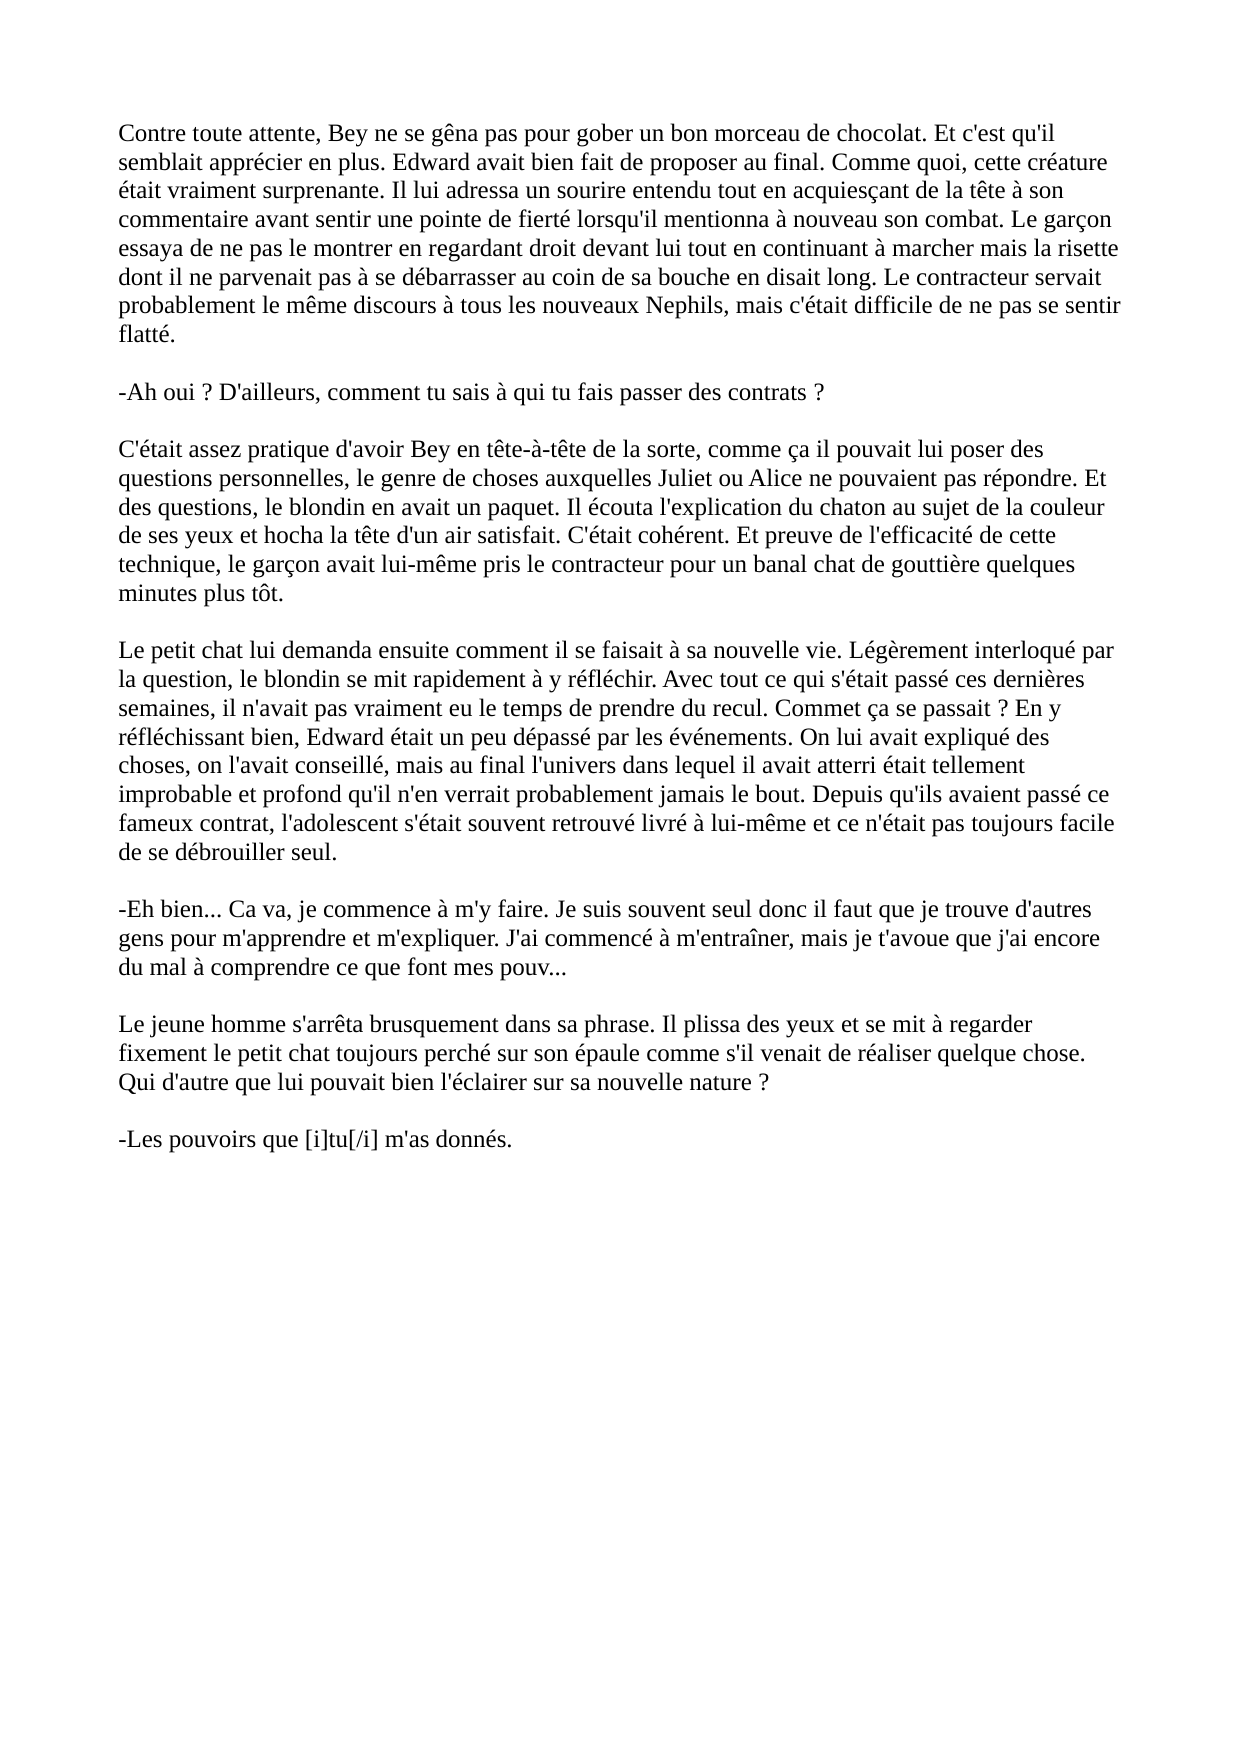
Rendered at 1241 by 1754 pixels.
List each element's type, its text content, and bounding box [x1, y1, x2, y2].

text Le petit chat lui demanda ensuite comment il se faisait à sa nouvelle vie. Légèrement interloqué par la question, le blondin se mit rapidement à y réfléchir. Avec tout ce qui s'était passé ces dernières semaines, il n'avait pas vraiment eu le temps de prendre du recul. Commet ça se passait ? En y réfléchissant bien, Edward était un peu dépassé par les événements. On lui avait expliqué des choses, on l'avait conseillé, mais au final l'univers dans lequel il avait atterri était tellement improbable et profond qu'il n'en verrait probablement jamais le bout. Depuis qu'ils avaient passé ce fameux contrat, l'adolescent s'était souvent retrouvé livré à lui-même et ce n'était pas toujours facile de se débrouiller seul. [118, 636, 1122, 866]
text -Les pouvoirs que [i]tu[/i] m'as donnés. [118, 1124, 1122, 1153]
text Le jeune homme s'arrêta brusquement dans sa phrase. Il plissa des yeux et se mit à regarder fixement le petit chat toujours perché sur son épaule comme s'il venait de réaliser quelque chose. Qui d'autre que lui pouvait bien l'éclairer sur sa nouvelle nature ? [118, 1009, 1122, 1096]
text Contre toute attente, Bey ne se gêna pas pour gober un bon morceau de chocolat. Et c'est qu'il semblait apprécier en plus. Edward avait bien fait de proposer au final. Comme quoi, cette créature était vraiment surprenante. Il lui adressa un sourire entendu tout en acquiesçant de la tête à son commentaire avant sentir une pointe de fierté lorsqu'il mentionna à nouveau son combat. Le garçon essaya de ne pas le montrer en regardant droit devant lui tout en continuant à marcher mais la risette dont il ne parvenait pas à se débarrasser au coin de sa bouche en disait long. Le contracteur servait probablement le même discours à tous les nouveaux Nephils, mais c'était difficile de ne pas se sentir flatté. [118, 118, 1122, 348]
text -Ah oui ? D'ailleurs, comment tu sais à qui tu fais passer des contrats ? [118, 377, 1122, 406]
text -Eh bien... Ca va, je commence à m'y faire. Je suis souvent seul donc il faut que je trouve d'autres gens pour m'apprendre et m'expliquer. J'ai commencé à m'entraîner, mais je t'avoue que j'ai encore du mal à comprendre ce que font mes pouv... [118, 894, 1122, 981]
text C'était assez pratique d'avoir Bey en tête-à-tête de la sorte, comme ça il pouvait lui poser des questions personnelles, le genre de choses auxquelles Juliet ou Alice ne pouvaient pas répondre. Et des questions, le blondin en avait un paquet. Il écouta l'explication du chaton au sujet de la couleur de ses yeux et hocha la tête d'un air satisfait. C'était cohérent. Et preuve de l'efficacité de cette technique, le garçon avait lui-même pris le contracteur pour un banal chat de gouttière quelques minutes plus tôt. [118, 434, 1122, 607]
